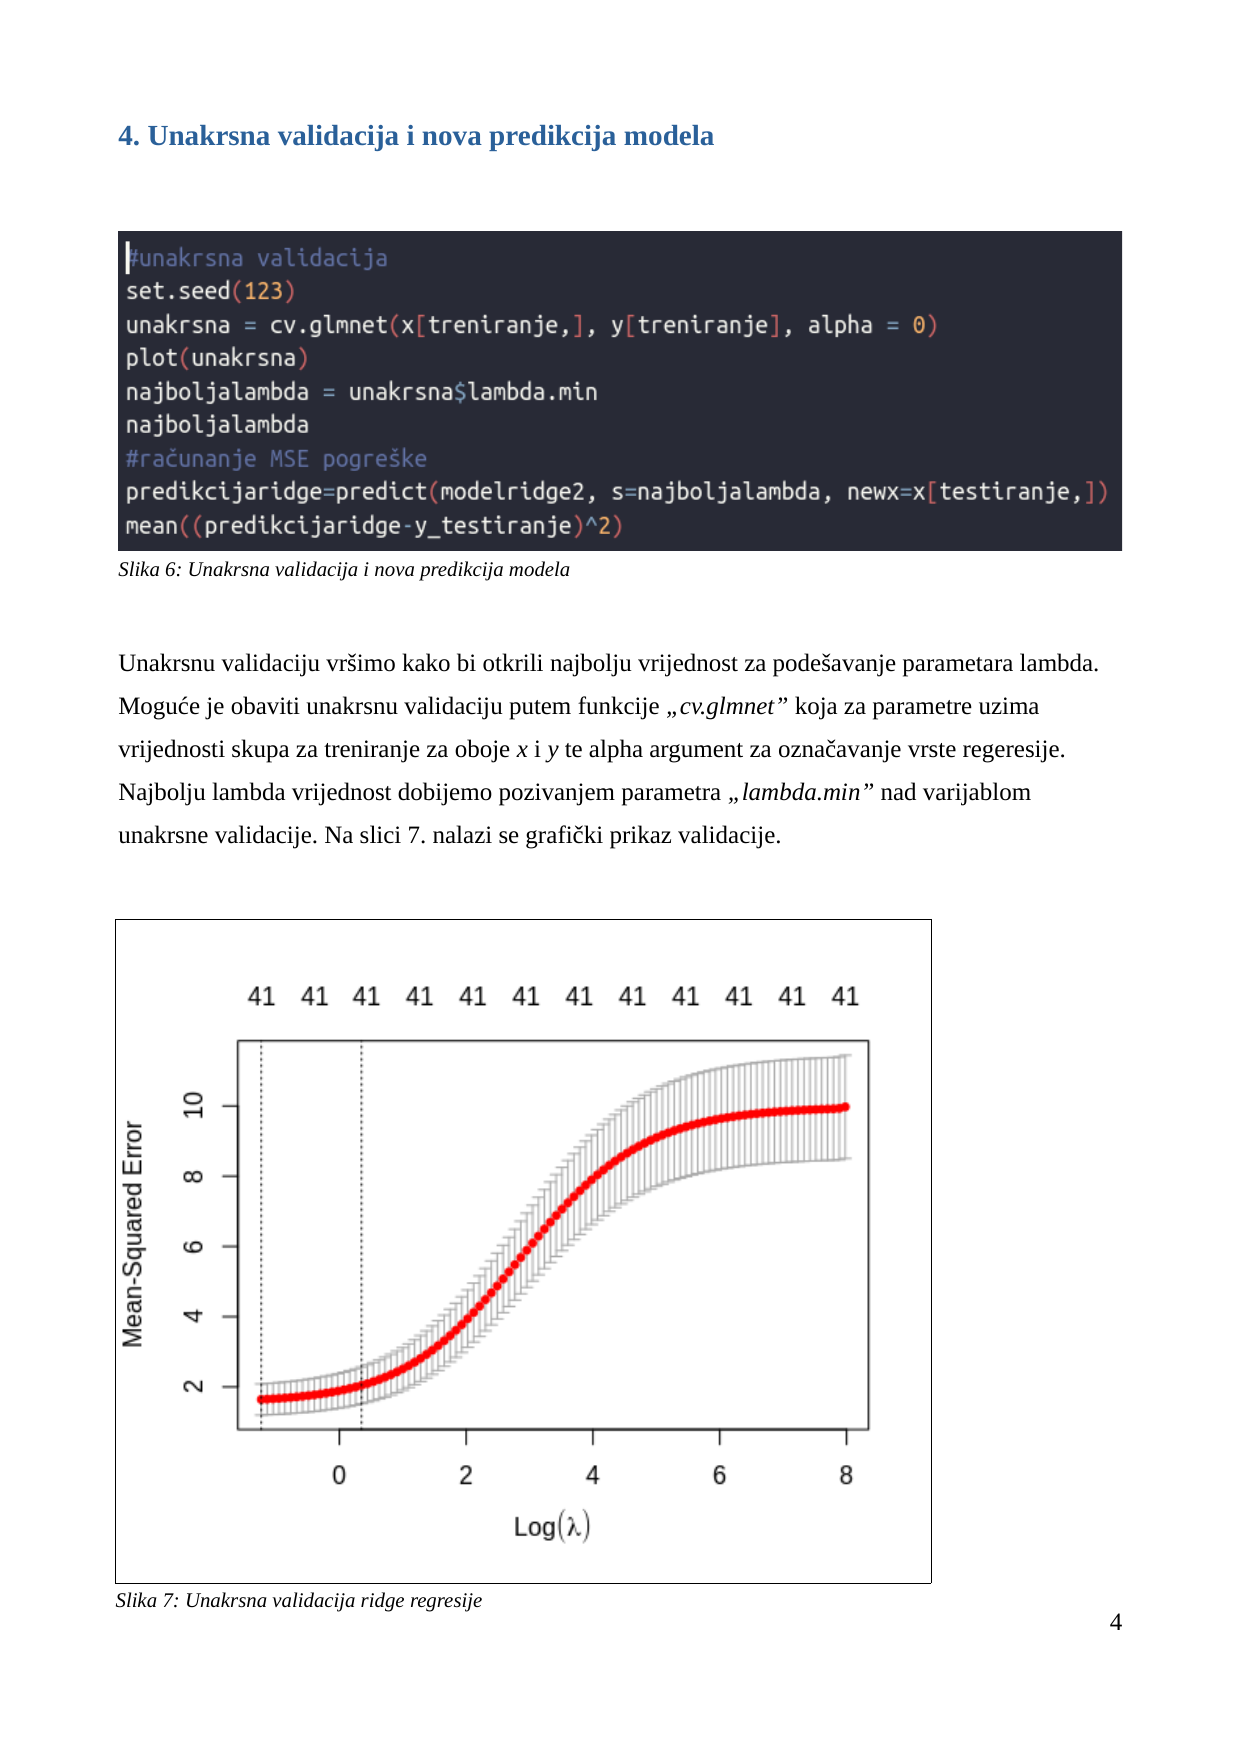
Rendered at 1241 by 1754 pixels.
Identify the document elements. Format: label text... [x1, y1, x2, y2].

text Najbolju lambda vrijednost dobijemo pozivanjem parametra „lambda.min” nad varijablom unakrsne validacije. Na slici 7. nalazi se grafički prikaz validacije. [118, 777, 1122, 849]
text 4. Unakrsna validacija i nova predikcija modela [118, 118, 1122, 152]
text Slika 7: Unakrsna validacija ridge regresije [115, 1584, 931, 1612]
picture [118, 231, 1123, 551]
text Slika 6: Unakrsna validacija i nova predikcija modela [118, 551, 1122, 581]
text Moguće je obaviti unakrsnu validaciju putem funkcije „cv.glmnet” koja za parametre uzima vrijednosti skupa za treniranje za oboje x i y te alpha argument za označavanje vrste regeresije. [118, 691, 1122, 763]
text Unakrsnu validaciju vršimo kako bi otkrili najbolju vrijednost za podešavanje parametara lambda. [118, 648, 1122, 676]
picture [116, 920, 931, 1583]
